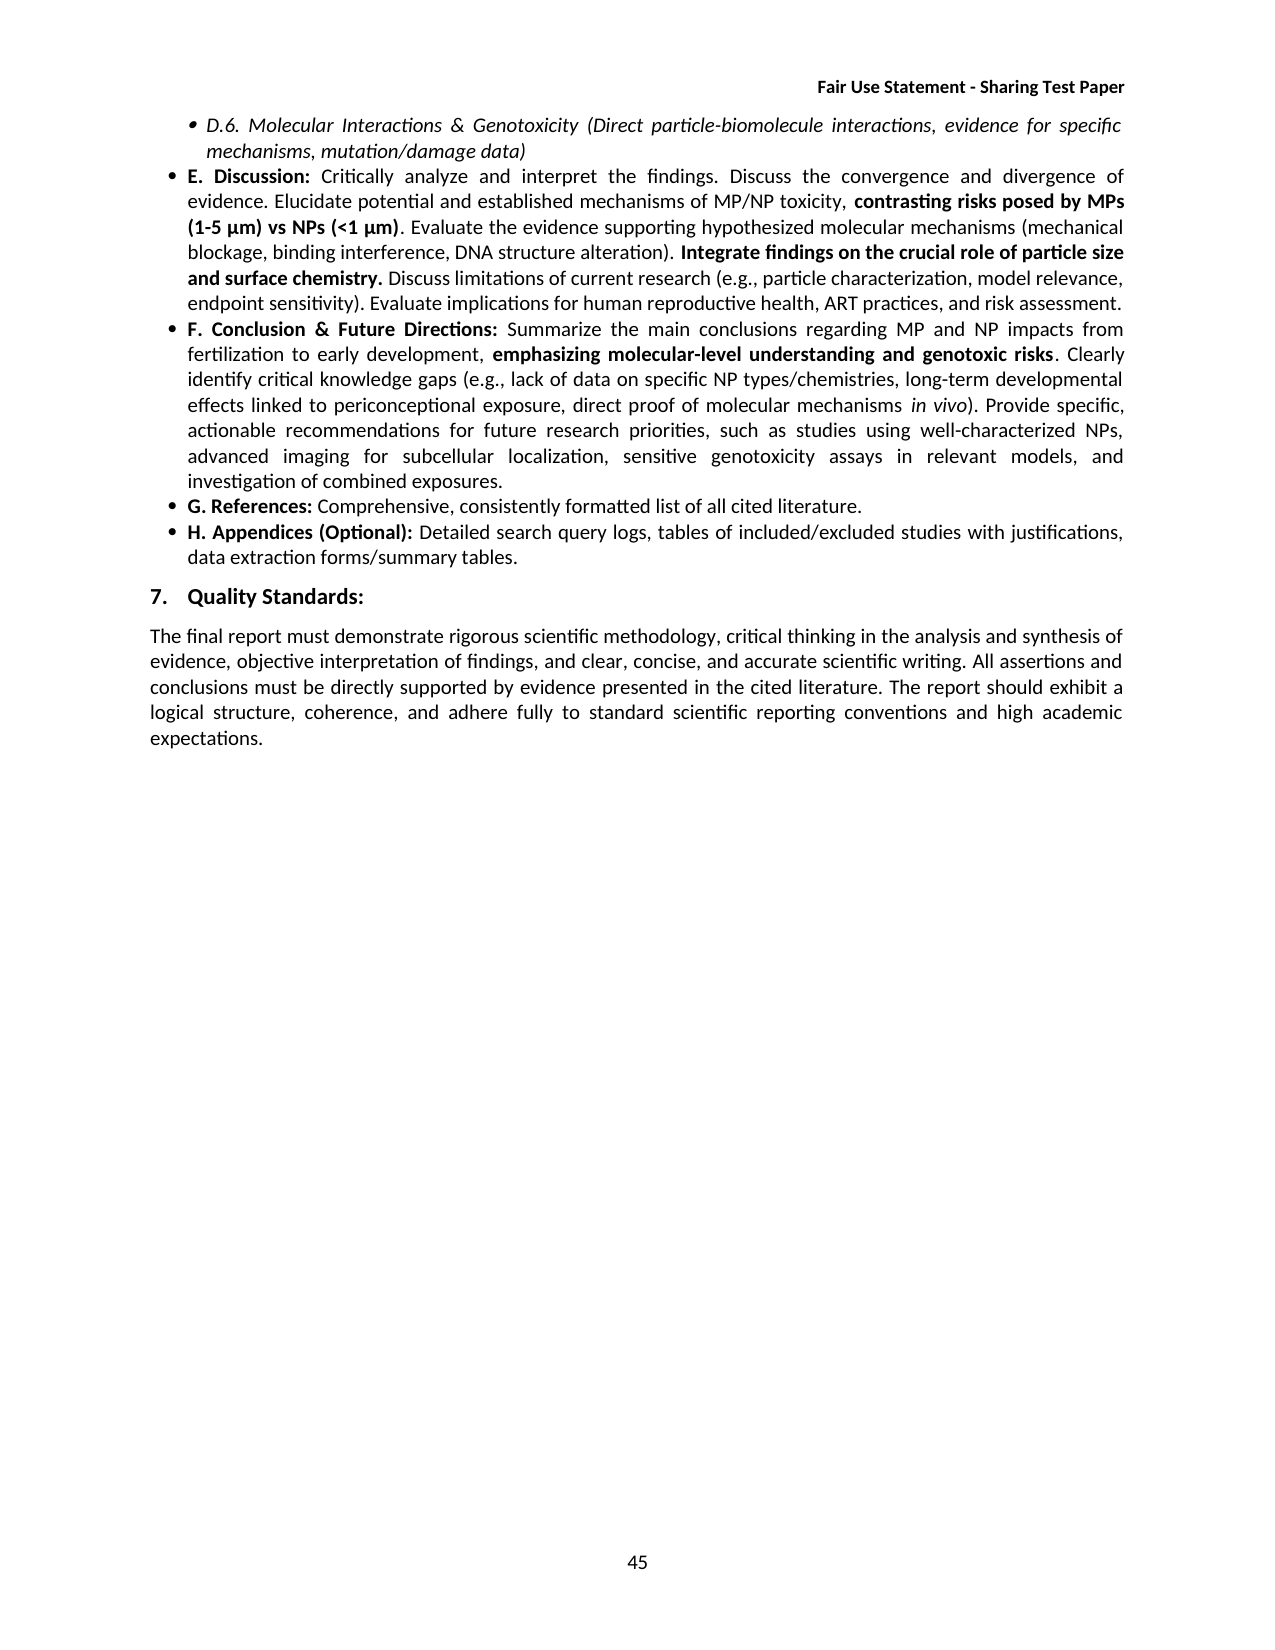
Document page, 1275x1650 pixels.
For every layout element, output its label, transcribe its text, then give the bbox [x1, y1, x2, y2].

list D.6. Molecular Interactions & Genotoxicity (Direct particle-biomolecule interactions, evidence for specific mechanisms, mutation/damage data) [187, 112, 1125, 163]
list G. References: Comprehensive, consistently formatted list of all cited literature. [169, 494, 1125, 519]
list E. Discussion: Critically analyze and interpret the findings. Discuss the convergence and divergence of evidence. Elucidate potential and established mechanisms of MP/NP toxicity, contrasting risks posed by MPs (1-5 µm) vs NPs (<1 µm). Evaluate the evidence supporting hypothesized molecular mechanisms (mechanical blockage, binding interference, DNA structure alteration). Integrate findings on the crucial role of particle size and surface chemistry. Discuss limitations of current research (e.g., particle characterization, model relevance, endpoint sensitivity). Evaluate implications for human reproductive health, ART practices, and risk assessment. [169, 163, 1125, 316]
list H. Appendices (Optional): Detailed search query logs, tables of included/excluded studies with justifications, data extraction forms/summary tables. [169, 519, 1125, 570]
list F. Conclusion & Future Directions: Summarize the main conclusions regarding MP and NP impacts from fertilization to early development, emphasizing molecular-level understanding and genotoxic risks. Clearly identify critical knowledge gaps (e.g., lack of data on specific NP types/chemistries, long-term developmental effects linked to periconceptional exposure, direct proof of molecular mechanisms in vivo). Provide specific, actionable recommendations for future research priorities, such as studies using well-characterized NPs, advanced imaging for subcellular localization, sensitive genotoxicity assays in relevant models, and investigation of combined exposures. [169, 316, 1125, 494]
subtitle Quality Standards: [150, 582, 1125, 611]
text The final report must demonstrate rigorous scientific methodology, critical thinking in the analysis and synthesis of evidence, objective interpretation of findings, and clear, concise, and accurate scientific writing. All assertions and conclusions must be directly supported by evidence presented in the cited literature. The report should exhibit a logical structure, coherence, and adhere fully to standard scientific reporting conventions and high academic expectations. [150, 623, 1125, 750]
